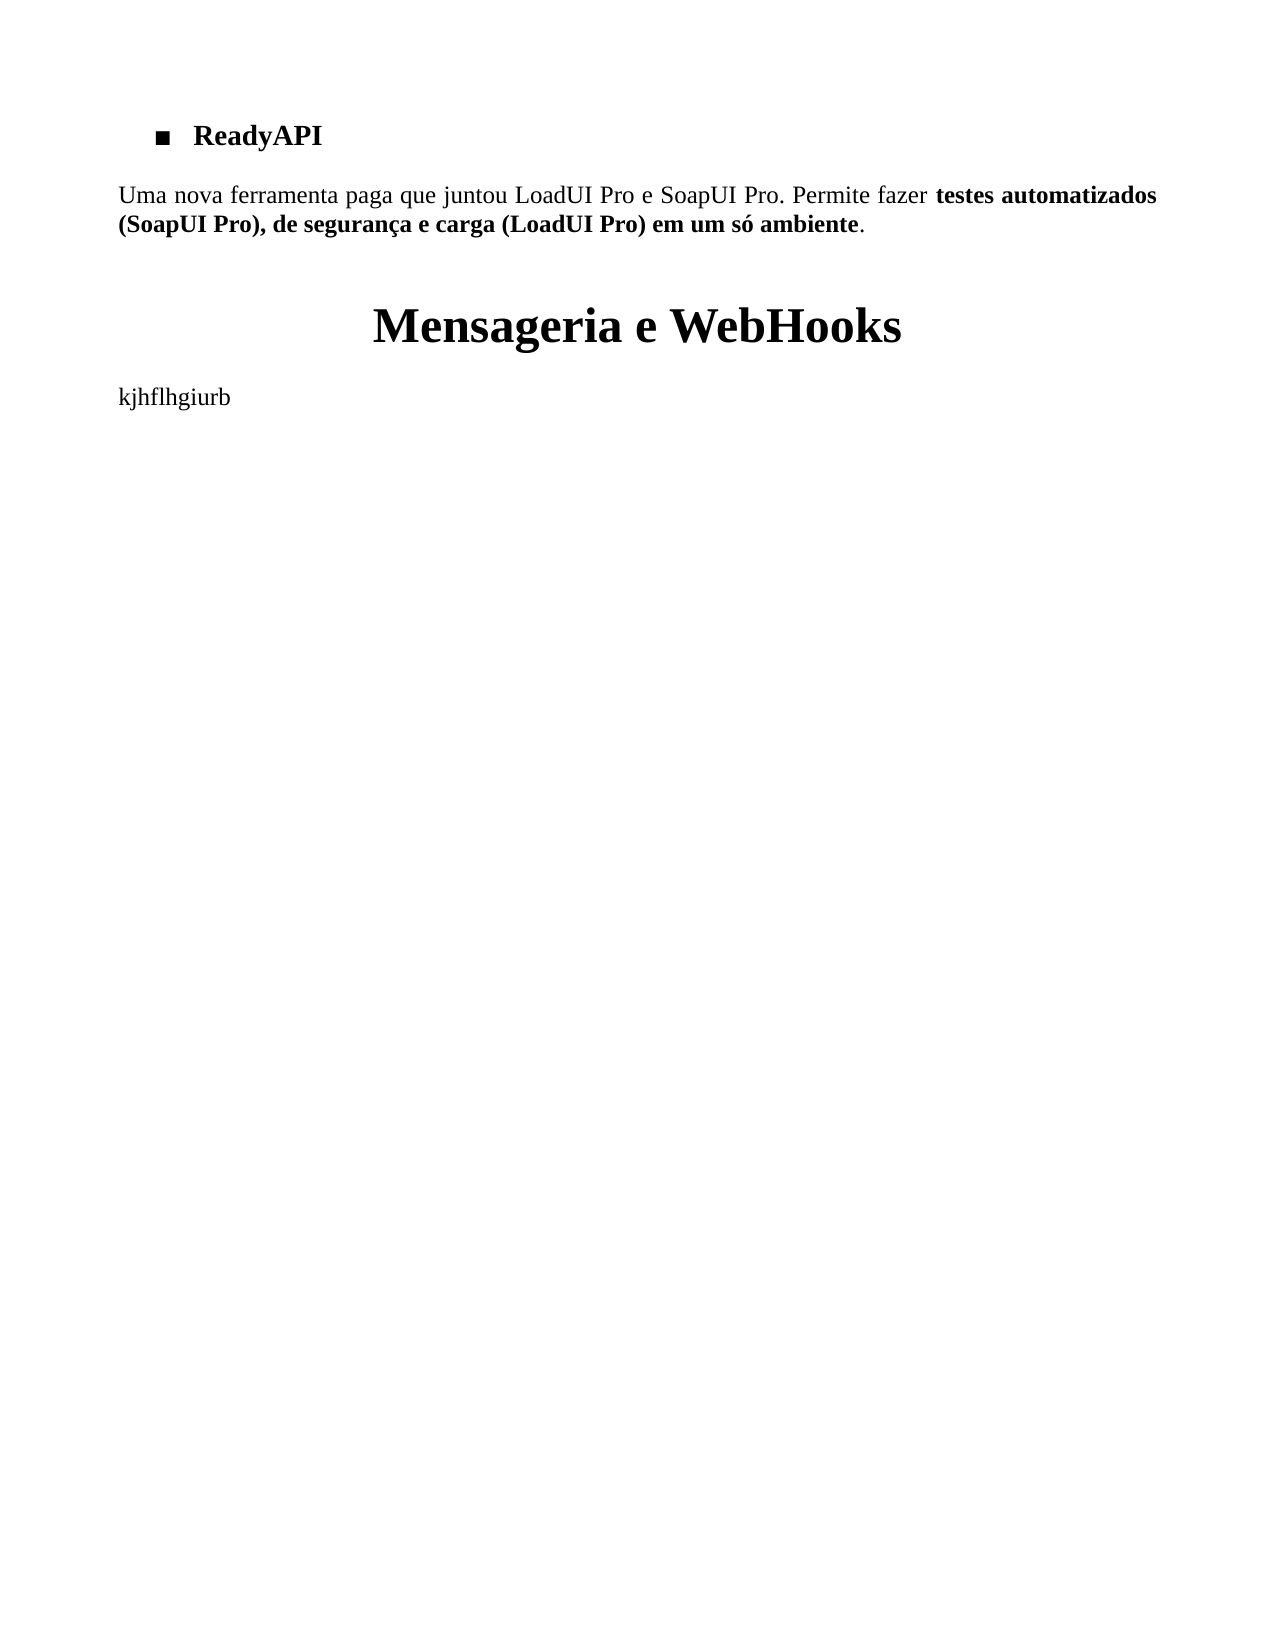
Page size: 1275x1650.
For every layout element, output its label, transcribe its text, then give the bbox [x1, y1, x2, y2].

text kjhflhgiurb [118, 382, 1157, 410]
text Mensageria e WebHooks [118, 295, 1157, 353]
list ReadyAPI [156, 118, 1157, 152]
text Uma nova ferramenta paga que juntou LoadUI Pro e SoapUI Pro. Permite fazer testes automatizados (SoapUI Pro), de segurança e carga (LoadUI Pro) em um só ambiente. [118, 180, 1157, 238]
